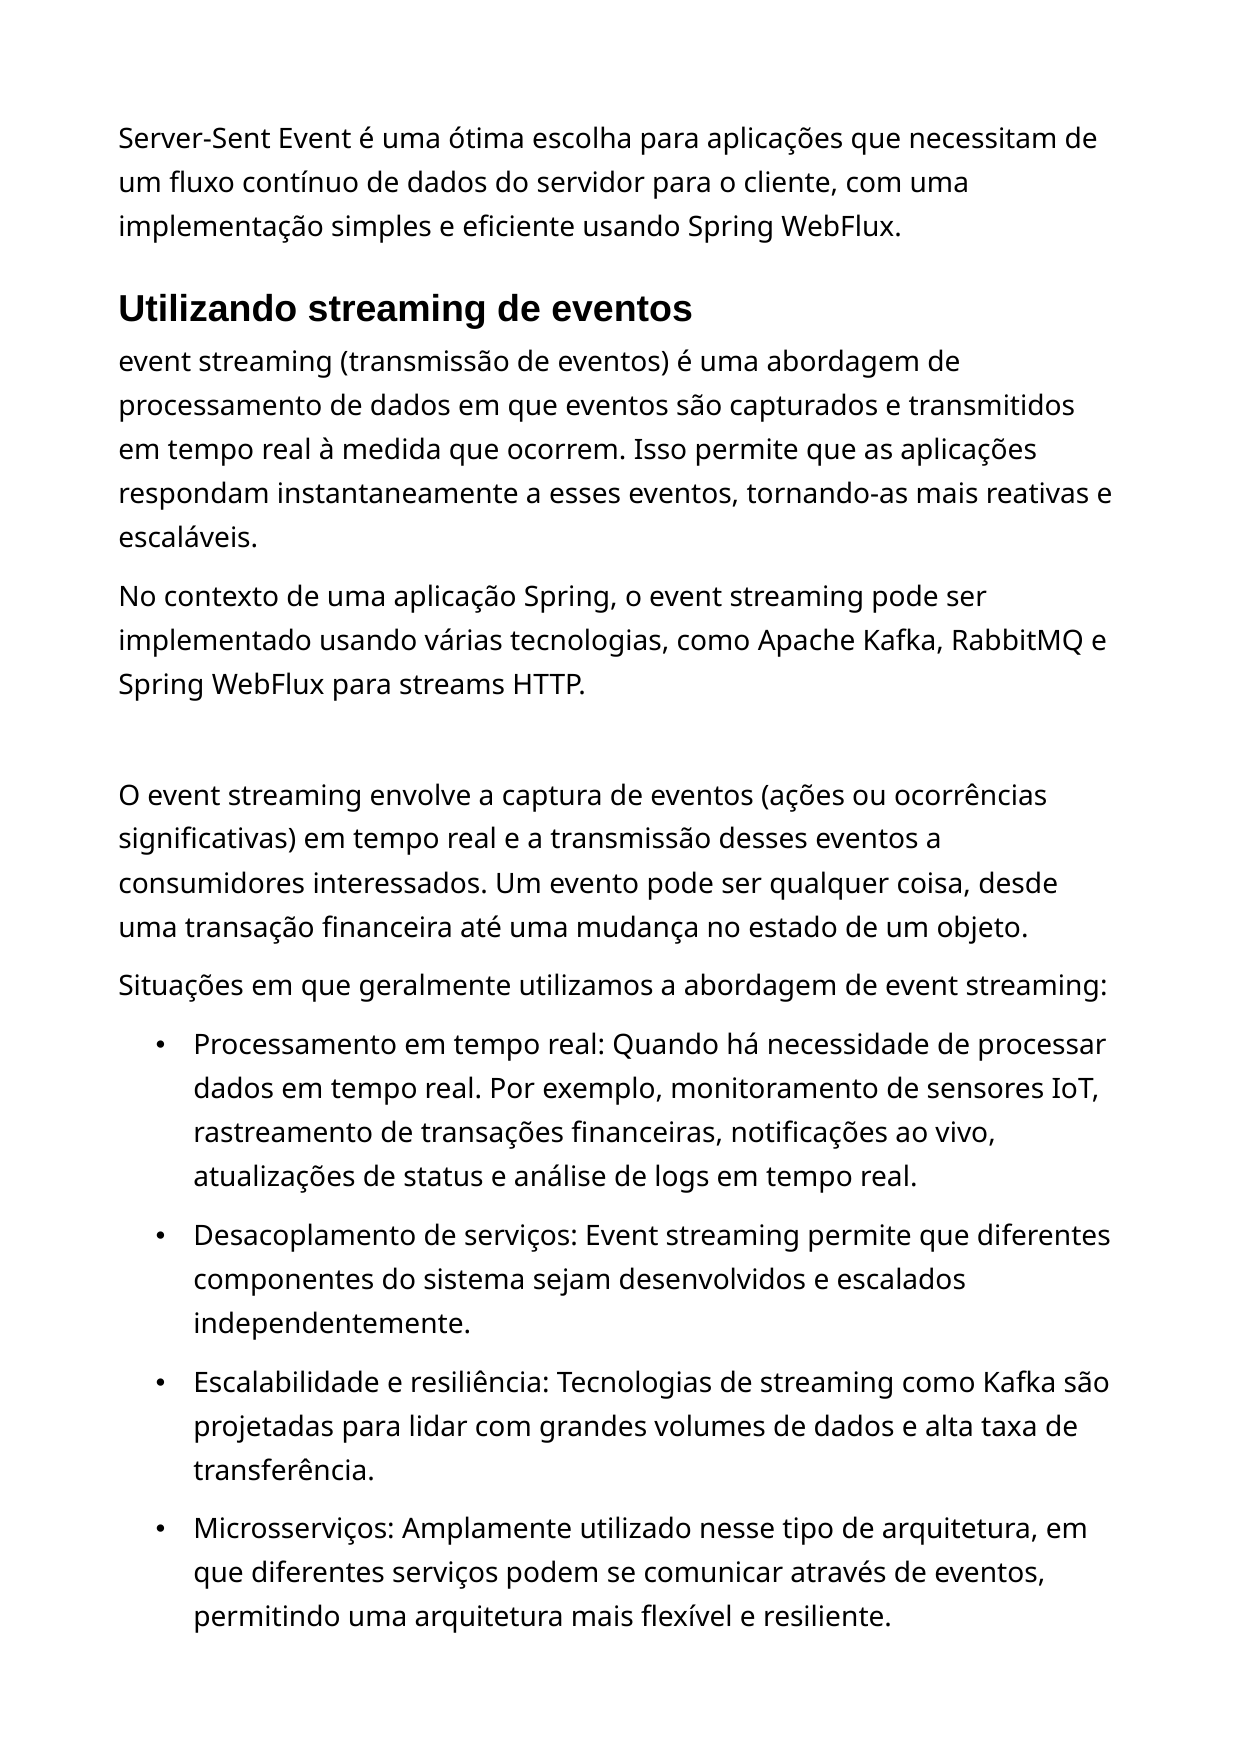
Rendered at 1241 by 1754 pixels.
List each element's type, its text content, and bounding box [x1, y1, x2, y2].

list Processamento em tempo real: Quando há necessidade de processar dados em tempo real. Por exemplo, monitoramento de sensores IoT, rastreamento de transações financeiras, notificações ao vivo, atualizações de status e análise de logs em tempo real. [156, 1024, 1122, 1195]
list Escalabilidade e resiliência: Tecnologias de streaming como Kafka são projetadas para lidar com grandes volumes de dados e alta taxa de transferência. [156, 1362, 1122, 1488]
list Desacoplamento de serviços: Event streaming permite que diferentes componentes do sistema sejam desenvolvidos e escalados independentemente. [156, 1215, 1122, 1342]
text Server-Sent Event é uma ótima escolha para aplicações que necessitam de um fluxo contínuo de dados do servidor para o cliente, com uma implementação simples e eficiente usando Spring WebFlux. [118, 118, 1122, 244]
text event streaming (transmissão de eventos) é uma abordagem de processamento de dados em que eventos são capturados e transmitidos em tempo real à medida que ocorrem. Isso permite que as aplicações respondam instantaneamente a esses eventos, tornando-as mais reativas e escaláveis. [118, 341, 1122, 556]
list Microsserviços: Amplamente utilizado nesse tipo de arquitetura, em que diferentes serviços podem se comunicar através de eventos, permitindo uma arquitetura mais flexível e resiliente. [156, 1509, 1122, 1635]
text Situações em que geralmente utilizamos a abordagem de event streaming: [118, 966, 1122, 1004]
text No contexto de uma aplicação Spring, o event streaming pode ser implementado usando várias tecnologias, como Apache Kafka, RabbitMQ e Spring WebFlux para streams HTTP. [118, 576, 1122, 703]
subtitle Utilizando streaming de eventos [118, 286, 1122, 329]
text O event streaming envolve a captura de eventos (ações ou ocorrências significativas) em tempo real e a transmissão desses eventos a consumidores interessados. Um evento pode ser qualquer coisa, desde uma transação financeira até uma mudança no estado de um objeto. [118, 775, 1122, 945]
